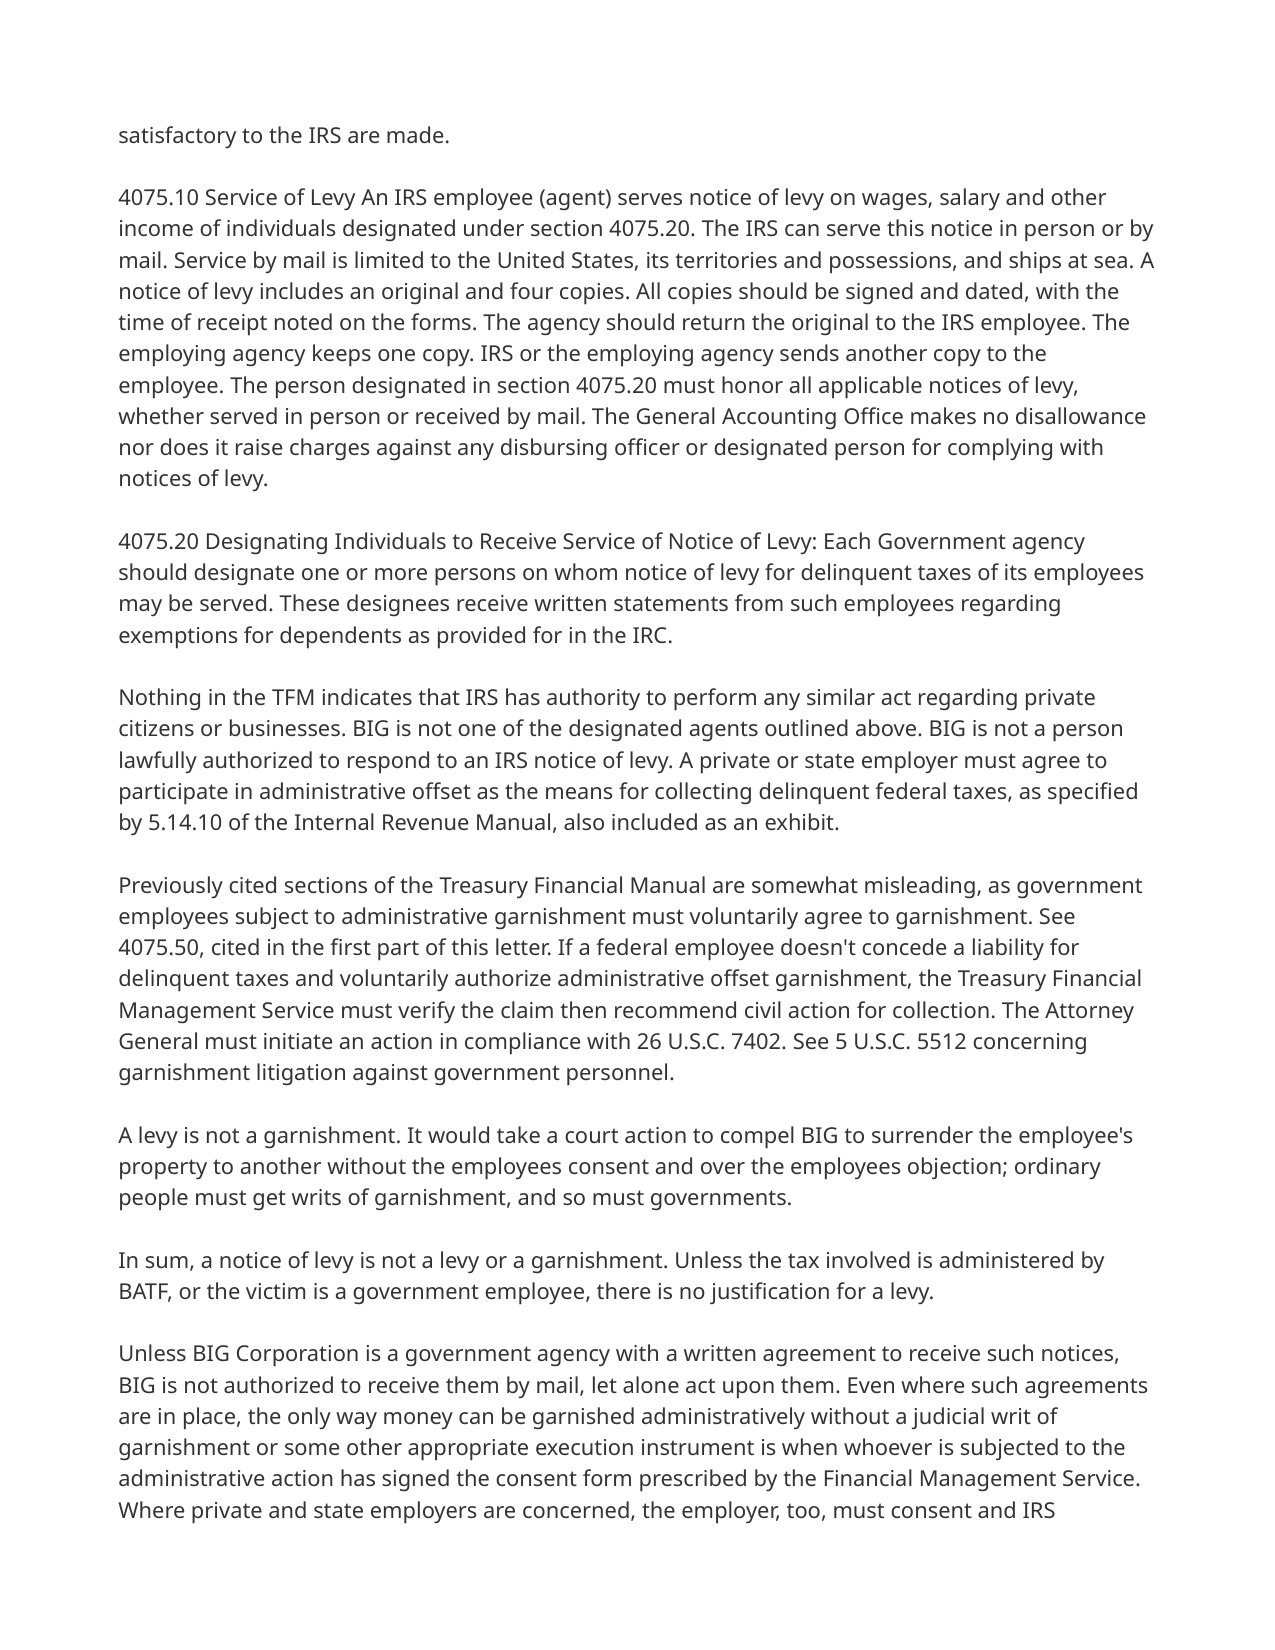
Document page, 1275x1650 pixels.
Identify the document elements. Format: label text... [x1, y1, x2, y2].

text 4075.10 Service of Levy An IRS employee (agent) serves notice of levy on wages, salary and other income of individuals designated under section 4075.20. The IRS can serve this notice in person or by mail. Service by mail is limited to the United States, its territories and possessions, and ships at sea. A notice of levy includes an original and four copies. All copies should be signed and dated, with the time of receipt noted on the forms. The agency should return the original to the IRS employee. The employing agency keeps one copy. IRS or the employing agency sends another copy to the employee. The person designated in section 4075.20 must honor all applicable notices of levy, whether served in person or received by mail. The General Accounting Office makes no disallowance nor does it raise charges against any disbursing officer or designated person for complying with notices of levy. [118, 181, 1157, 493]
text In sum, a notice of levy is not a levy or a garnishment. Unless the tax involved is administered by BATF, or the victim is a government employee, there is no justification for a levy. [118, 1243, 1157, 1306]
text 4075.20 Designating Individuals to Receive Service of Notice of Levy: Each Government agency should designate one or more persons on whom notice of levy for delinquent taxes of its employees may be served. These designees receive written statements from such employees regarding exemptions for dependents as provided for in the IRC. [118, 524, 1157, 649]
text Previously cited sections of the Treasury Financial Manual are somewhat misleading, as government employees subject to administrative garnishment must voluntarily agree to garnishment. See 4075.50, cited in the first part of this letter. If a federal employee doesn't concede a liability for delinquent taxes and voluntarily authorize administrative offset garnishment, the Treasury Financial Management Service must verify the claim then recommend civil action for collection. The Attorney General must initiate an action in compliance with 26 U.S.C. 7402. See 5 U.S.C. 5512 concerning garnishment litigation against government personnel. [118, 868, 1157, 1087]
text satisfactory to the IRS are made. [118, 118, 1157, 149]
text A levy is not a garnishment. It would take a court action to compel BIG to surrender the employee's property to another without the employees consent and over the employees objection; ordinary people must get writs of garnishment, and so must governments. [118, 1118, 1157, 1212]
text Unless BIG Corporation is a government agency with a written agreement to receive such notices, BIG is not authorized to receive them by mail, let alone act upon them. Even where such agreements are in place, the only way money can be garnished administratively without a judicial writ of garnishment or some other appropriate execution instrument is when whoever is subjected to the administrative action has signed the consent form prescribed by the Financial Management Service. Where private and state employers are concerned, the employer, too, must consent and IRS [118, 1337, 1157, 1524]
text Nothing in the TFM indicates that IRS has authority to perform any similar act regarding private citizens or businesses. BIG is not one of the designated agents outlined above. BIG is not a person lawfully authorized to respond to an IRS notice of levy. A private or state employer must agree to participate in administrative offset as the means for collecting delinquent federal taxes, as specified by 5.14.10 of the Internal Revenue Manual, also included as an exhibit. [118, 681, 1157, 837]
